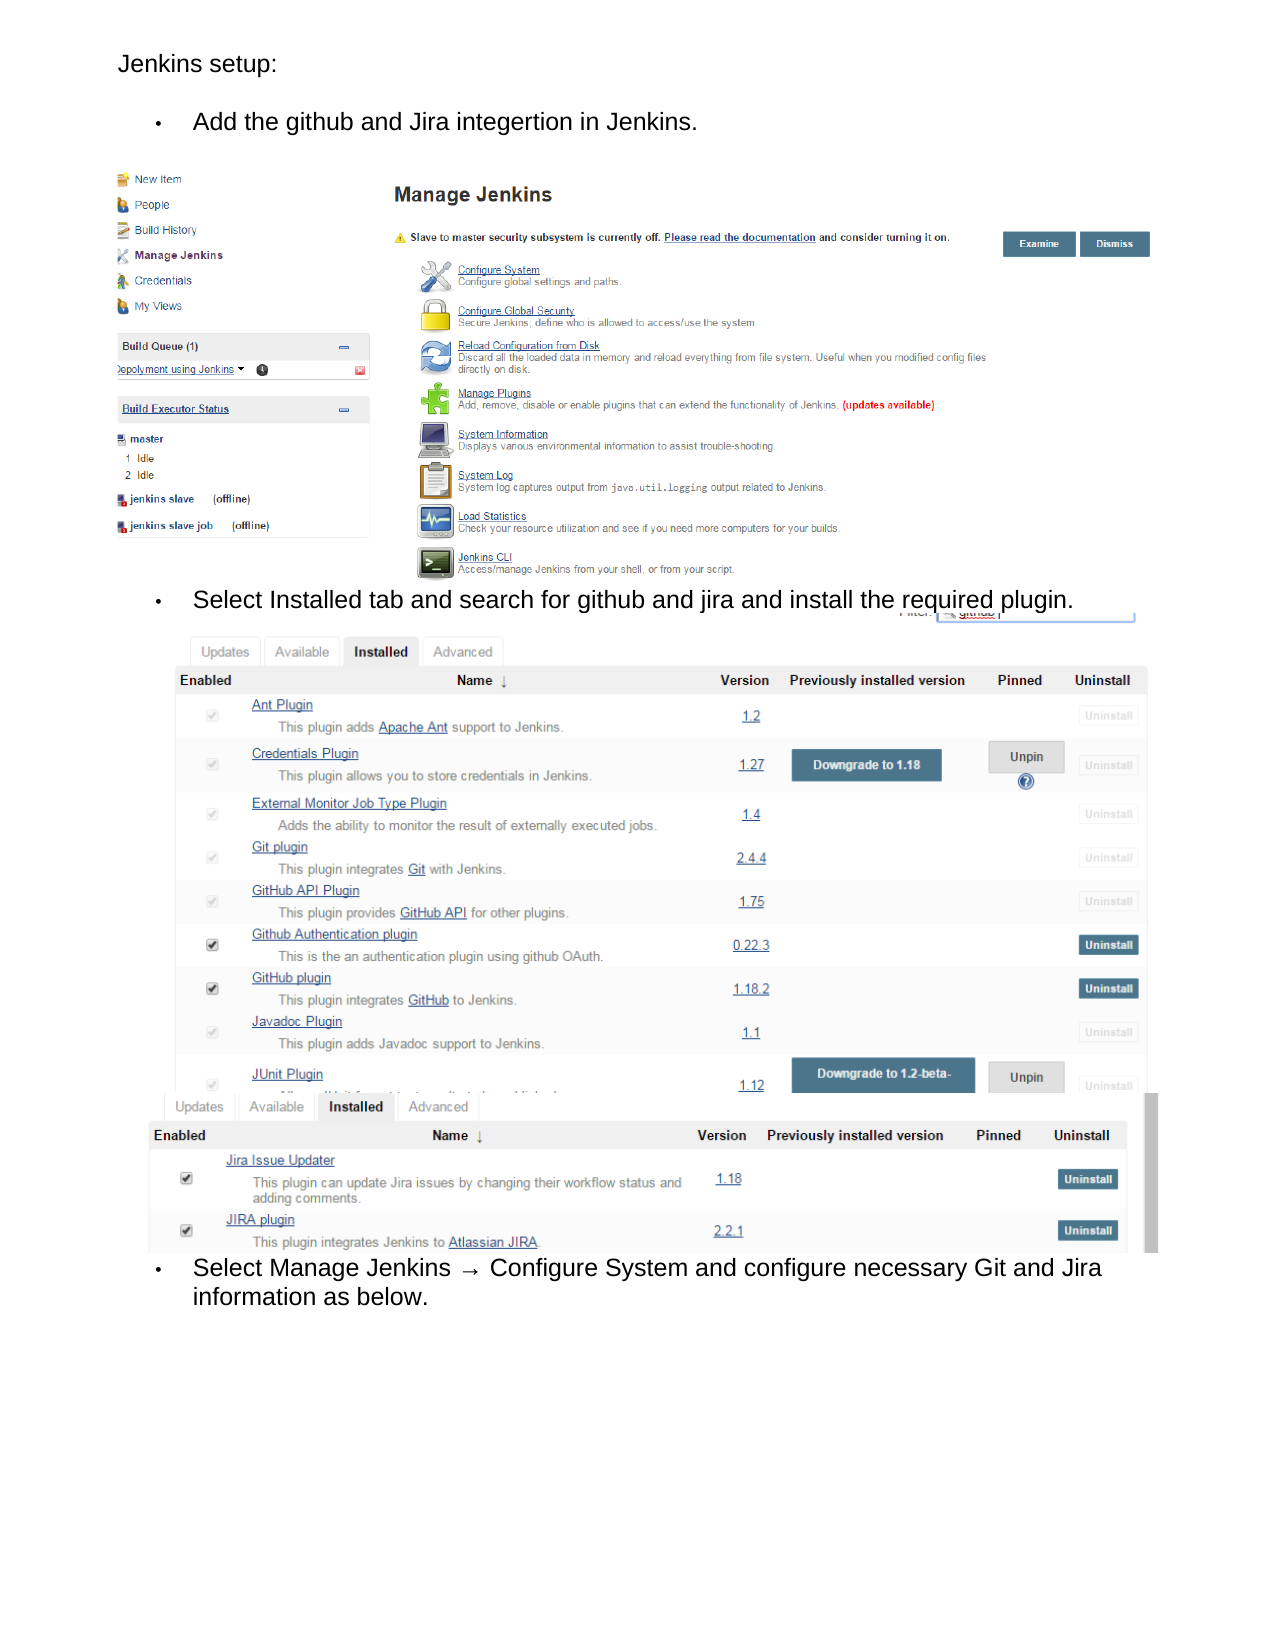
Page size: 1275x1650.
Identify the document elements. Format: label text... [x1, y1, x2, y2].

picture [117, 613, 1159, 1253]
list Select Installed tab and search for github and jira and install the required plugin. [155, 585, 1159, 613]
picture [117, 164, 1159, 585]
list Add the github and Jira integertion in Jenkins. [155, 107, 1159, 135]
list Select Manage Jenkins → Configure System and configure necessary Git and Jira information as below. [155, 1253, 1159, 1310]
text Jenkins setup: [118, 49, 1159, 78]
